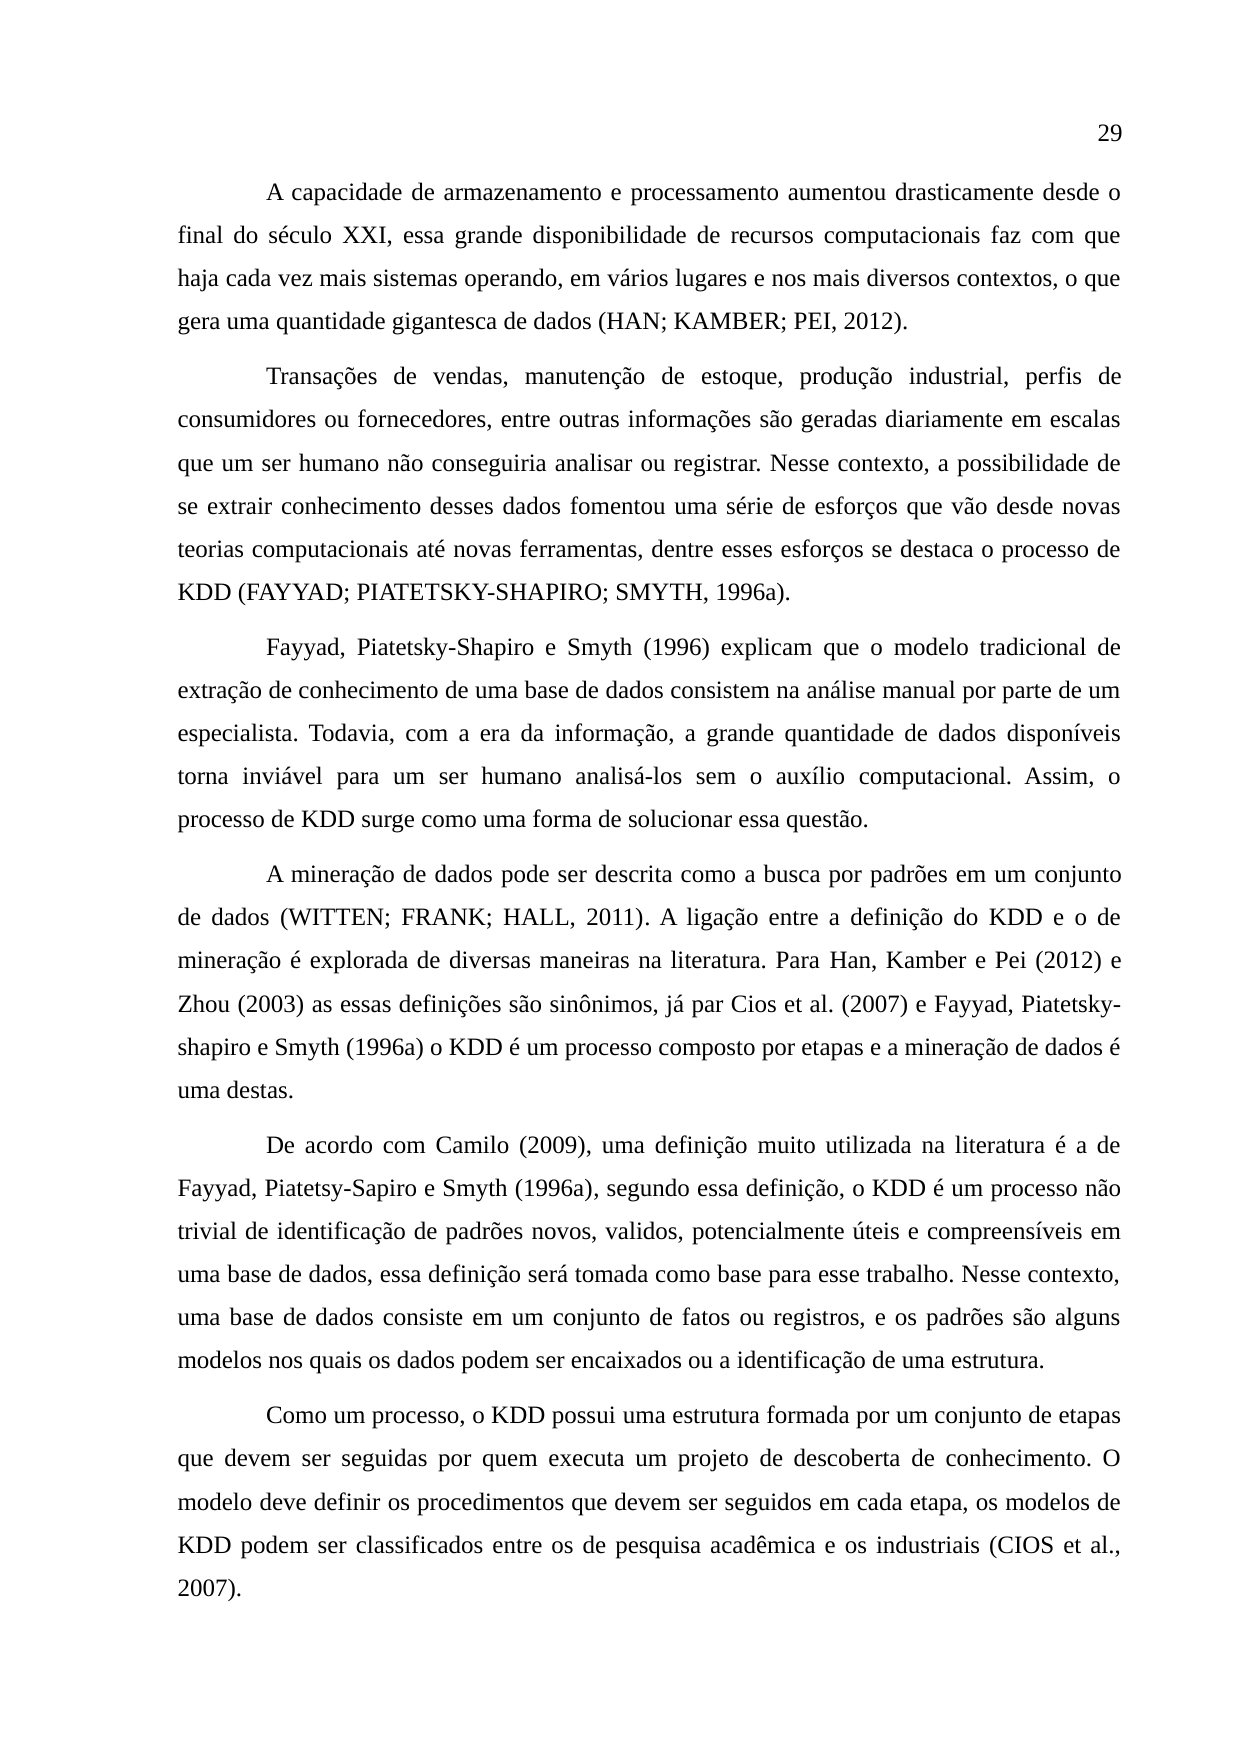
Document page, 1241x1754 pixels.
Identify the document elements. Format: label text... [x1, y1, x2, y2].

text Fayyad, Piatetsky-Shapiro e Smyth (1996) explicam que o modelo tradicional de extração de conhecimento de uma base de dados consistem na análise manual por parte de um especialista. Todavia, com a era da informação, a grande quantidade de dados disponíveis torna inviável para um ser humano analisá-los sem o auxílio computacional. Assim, o processo de KDD surge como uma forma de solucionar essa questão. [177, 632, 1122, 833]
text De acordo com Camilo (2009), uma definição muito utilizada na literatura é a de Fayyad, Piatetsy-Sapiro e Smyth (1996a), segundo essa definição, o KDD é um processo não trivial de identificação de padrões novos, validos, potencialmente úteis e compreensíveis em uma base de dados, essa definição será tomada como base para esse trabalho. Nesse contexto, uma base de dados consiste em um conjunto de fatos ou registros, e os padrões são alguns modelos nos quais os dados podem ser encaixados ou a identificação de uma estrutura. [177, 1130, 1122, 1374]
text A capacidade de armazenamento e processamento aumentou drasticamente desde o final do século XXI, essa grande disponibilidade de recursos computacionais faz com que haja cada vez mais sistemas operando, em vários lugares e nos mais diversos contextos, o que gera uma quantidade gigantesca de dados (HAN; KAMBER; PEI, 2012). [177, 177, 1122, 335]
text A mineração de dados pode ser descrita como a busca por padrões em um conjunto de dados (WITTEN; FRANK; HALL, 2011). A ligação entre a definição do KDD e o de mineração é explorada de diversas maneiras na literatura. Para Han, Kamber e Pei (2012) e Zhou (2003) as essas definições são sinônimos, já par Cios et al. (2007) e Fayyad, Piatetsky-shapiro e Smyth (1996a) o KDD é um processo composto por etapas e a mineração de dados é uma destas. [177, 859, 1122, 1104]
text Transações de vendas, manutenção de estoque, produção industrial, perfis de consumidores ou fornecedores, entre outras informações são geradas diariamente em escalas que um ser humano não conseguiria analisar ou registrar. Nesse contexto, a possibilidade de se extrair conhecimento desses dados fomentou uma série de esforços que vão desde novas teorias computacionais até novas ferramentas, dentre esses esforços se destaca o processo de KDD (FAYYAD; PIATETSKY-SHAPIRO; SMYTH, 1996a). [177, 361, 1122, 606]
text Como um processo, o KDD possui uma estrutura formada por um conjunto de etapas que devem ser seguidas por quem executa um projeto de descoberta de conhecimento. O modelo deve definir os procedimentos que devem ser seguidos em cada etapa, os modelos de KDD podem ser classificados entre os de pesquisa acadêmica e os industriais (CIOS et al., 2007). [177, 1400, 1122, 1602]
